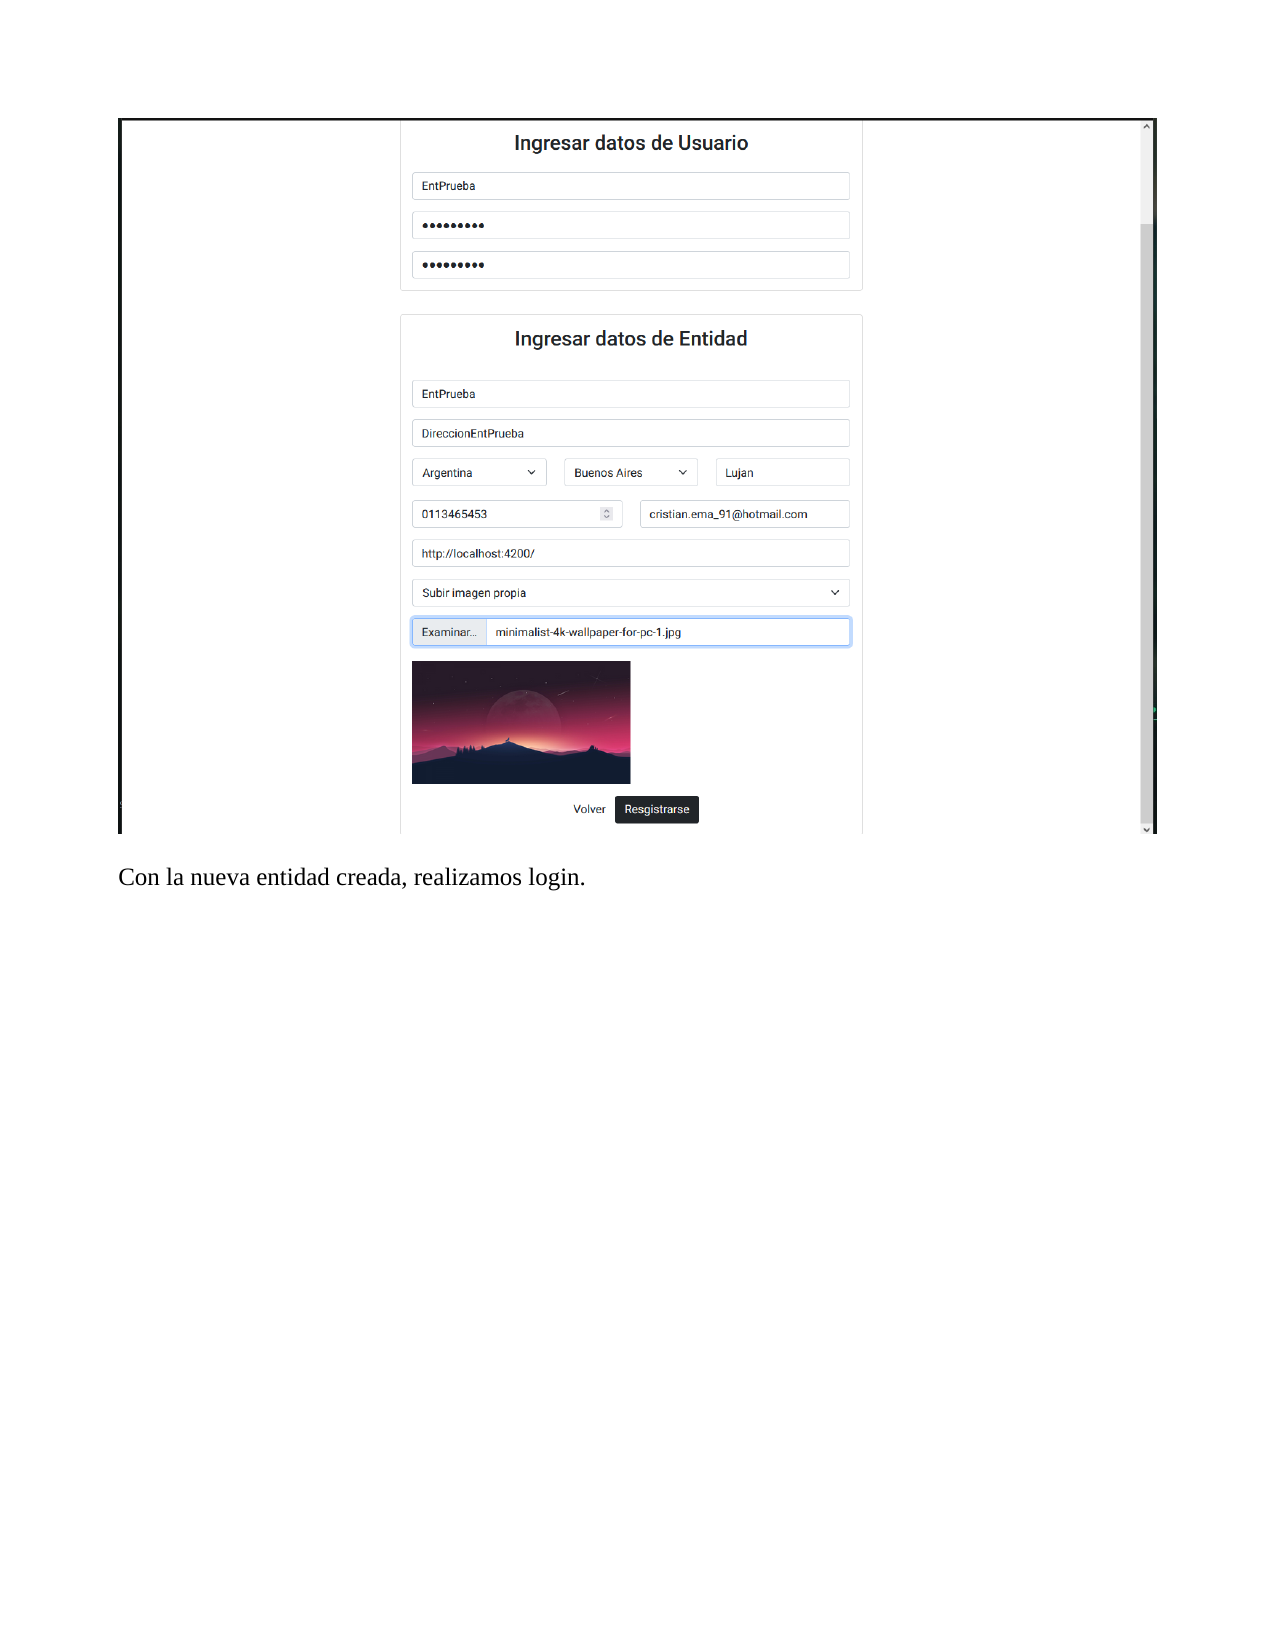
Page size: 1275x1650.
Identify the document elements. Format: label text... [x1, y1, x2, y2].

picture [118, 118, 1157, 834]
text Con la nueva entidad creada, realizamos login. [118, 862, 1157, 891]
